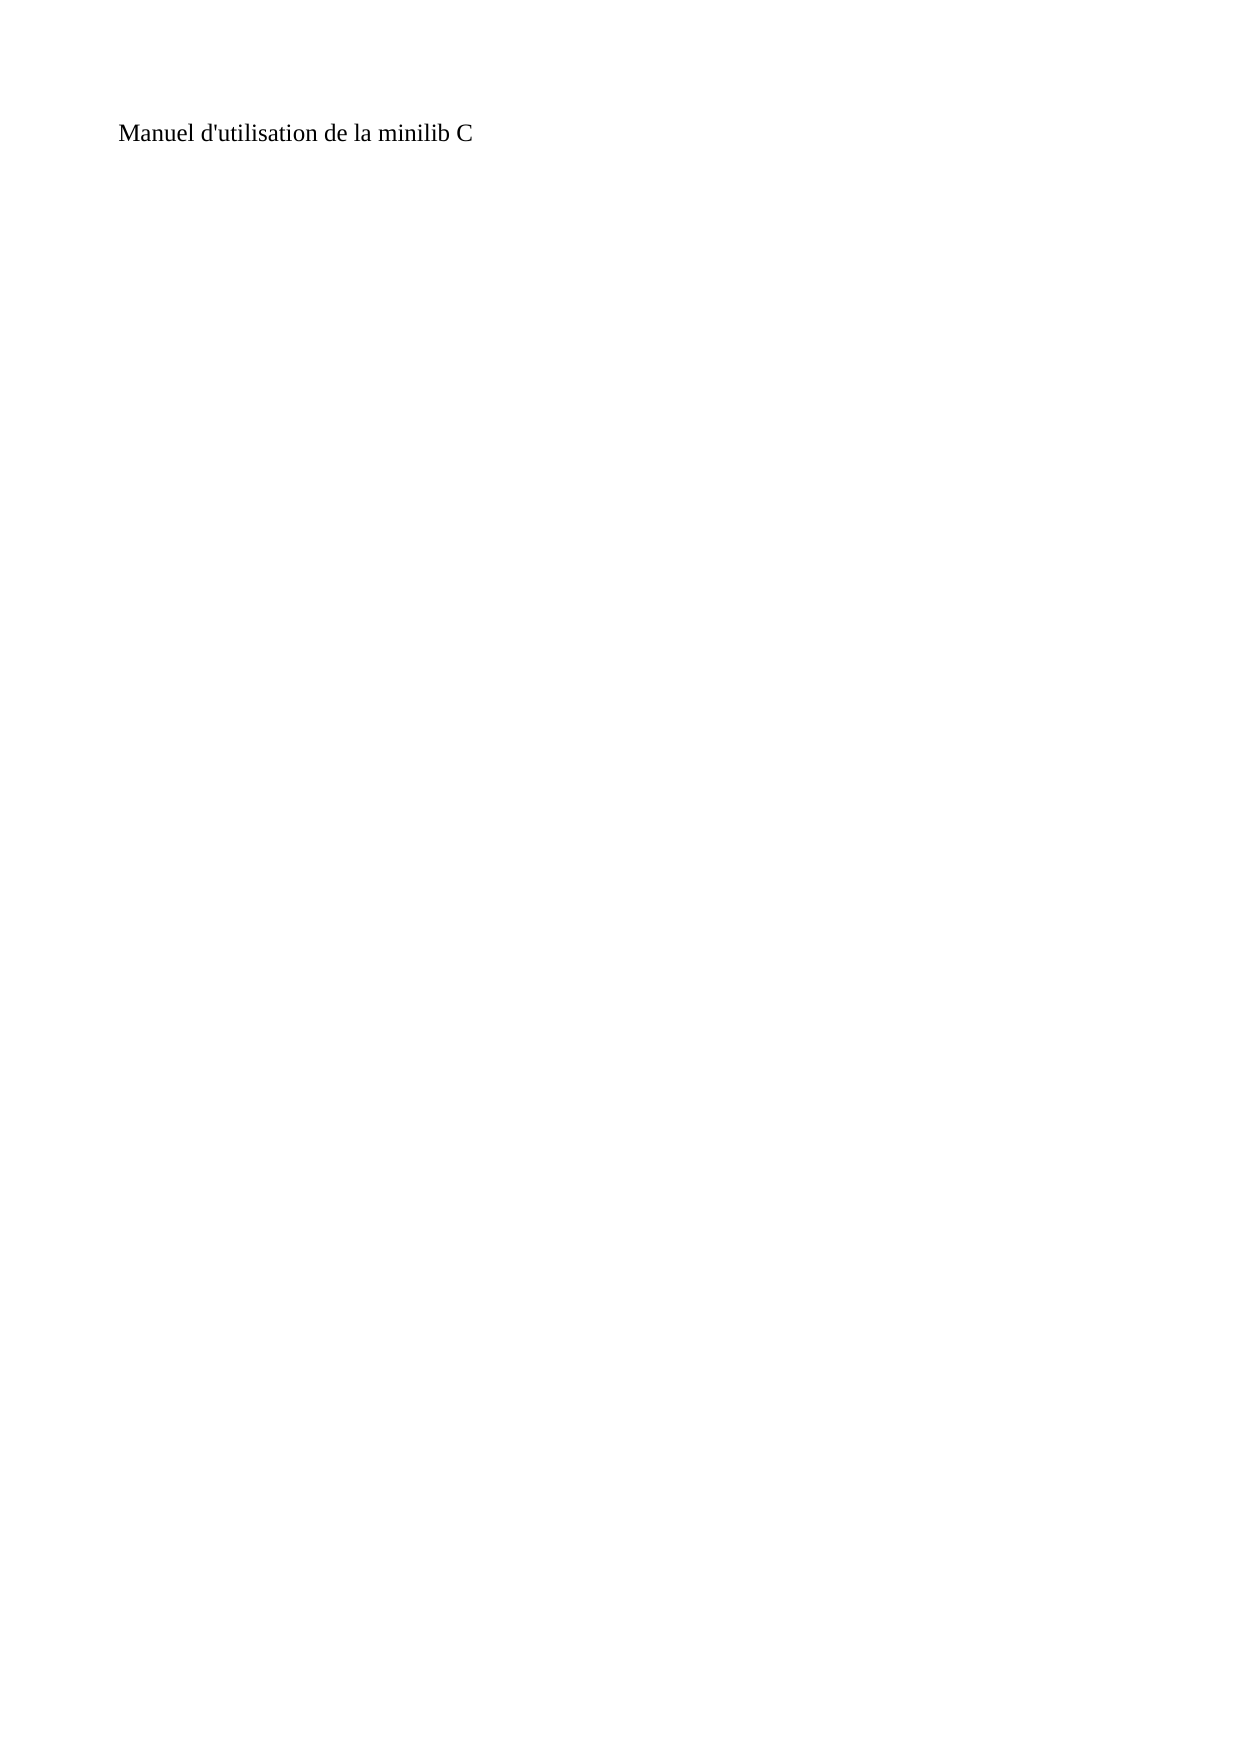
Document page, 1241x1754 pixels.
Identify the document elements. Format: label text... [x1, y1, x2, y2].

text Manuel d'utilisation de la minilib C [118, 118, 1122, 147]
